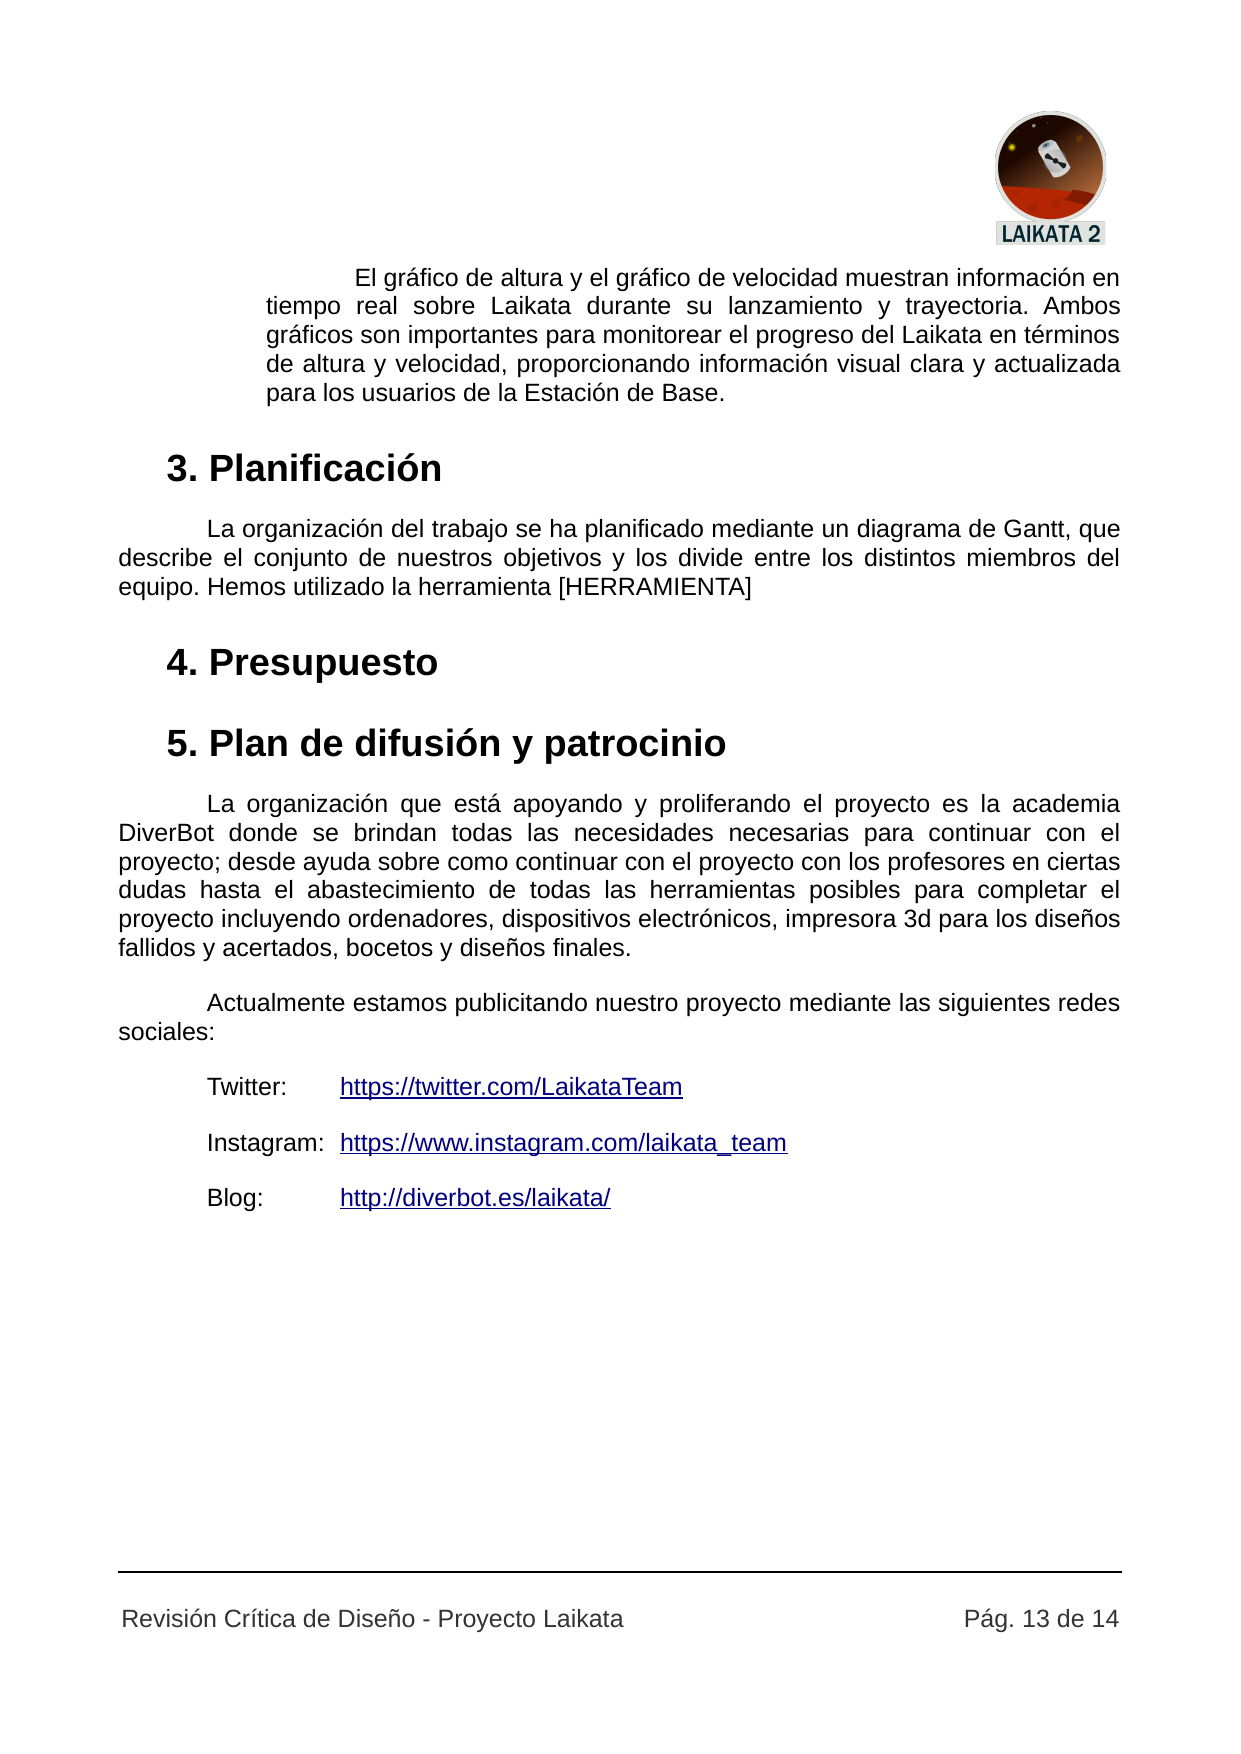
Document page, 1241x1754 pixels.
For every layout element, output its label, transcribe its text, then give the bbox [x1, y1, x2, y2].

text La organización que está apoyando y proliferando el proyecto es la academia DiverBot donde se brindan todas las necesidades necesarias para continuar con el proyecto; desde ayuda sobre como continuar con el proyecto con los profesores en ciertas dudas hasta el abastecimiento de todas las herramientas posibles para completar el proyecto incluyendo ordenadores, dispositivos electrónicos, impresora 3d para los diseños fallidos y acertados, bocetos y diseños finales. [118, 789, 1122, 962]
text La organización del trabajo se ha planificado mediante un diagrama de Gantt, que describe el conjunto de nuestros objetivos y los divide entre los distintos miembros del equipo. Hemos utilizado la herramienta [HERRAMIENTA] [118, 514, 1122, 600]
text Blog: http://diverbot.es/laikata/ [118, 1183, 1122, 1212]
picture [995, 111, 1107, 245]
subtitle Plan de difusión y patrocinio [156, 721, 1122, 765]
text Twitter: https://twitter.com/LaikataTeam [118, 1072, 1122, 1101]
subtitle Planificación [156, 446, 1122, 490]
text Instagram: https://www.instagram.com/laikata_team [118, 1128, 1122, 1156]
subtitle Presupuesto [156, 640, 1122, 684]
text Actualmente estamos publicitando nuestro proyecto mediante las siguientes redes sociales: [118, 988, 1122, 1046]
text El gráfico de altura y el gráfico de velocidad muestran información en tiempo real sobre Laikata durante su lanzamiento y trayectoria. Ambos gráficos son importantes para monitorear el progreso del Laikata en términos de altura y velocidad, proporcionando información visual clara y actualizada para los usuarios de la Estación de Base. [266, 263, 1122, 406]
